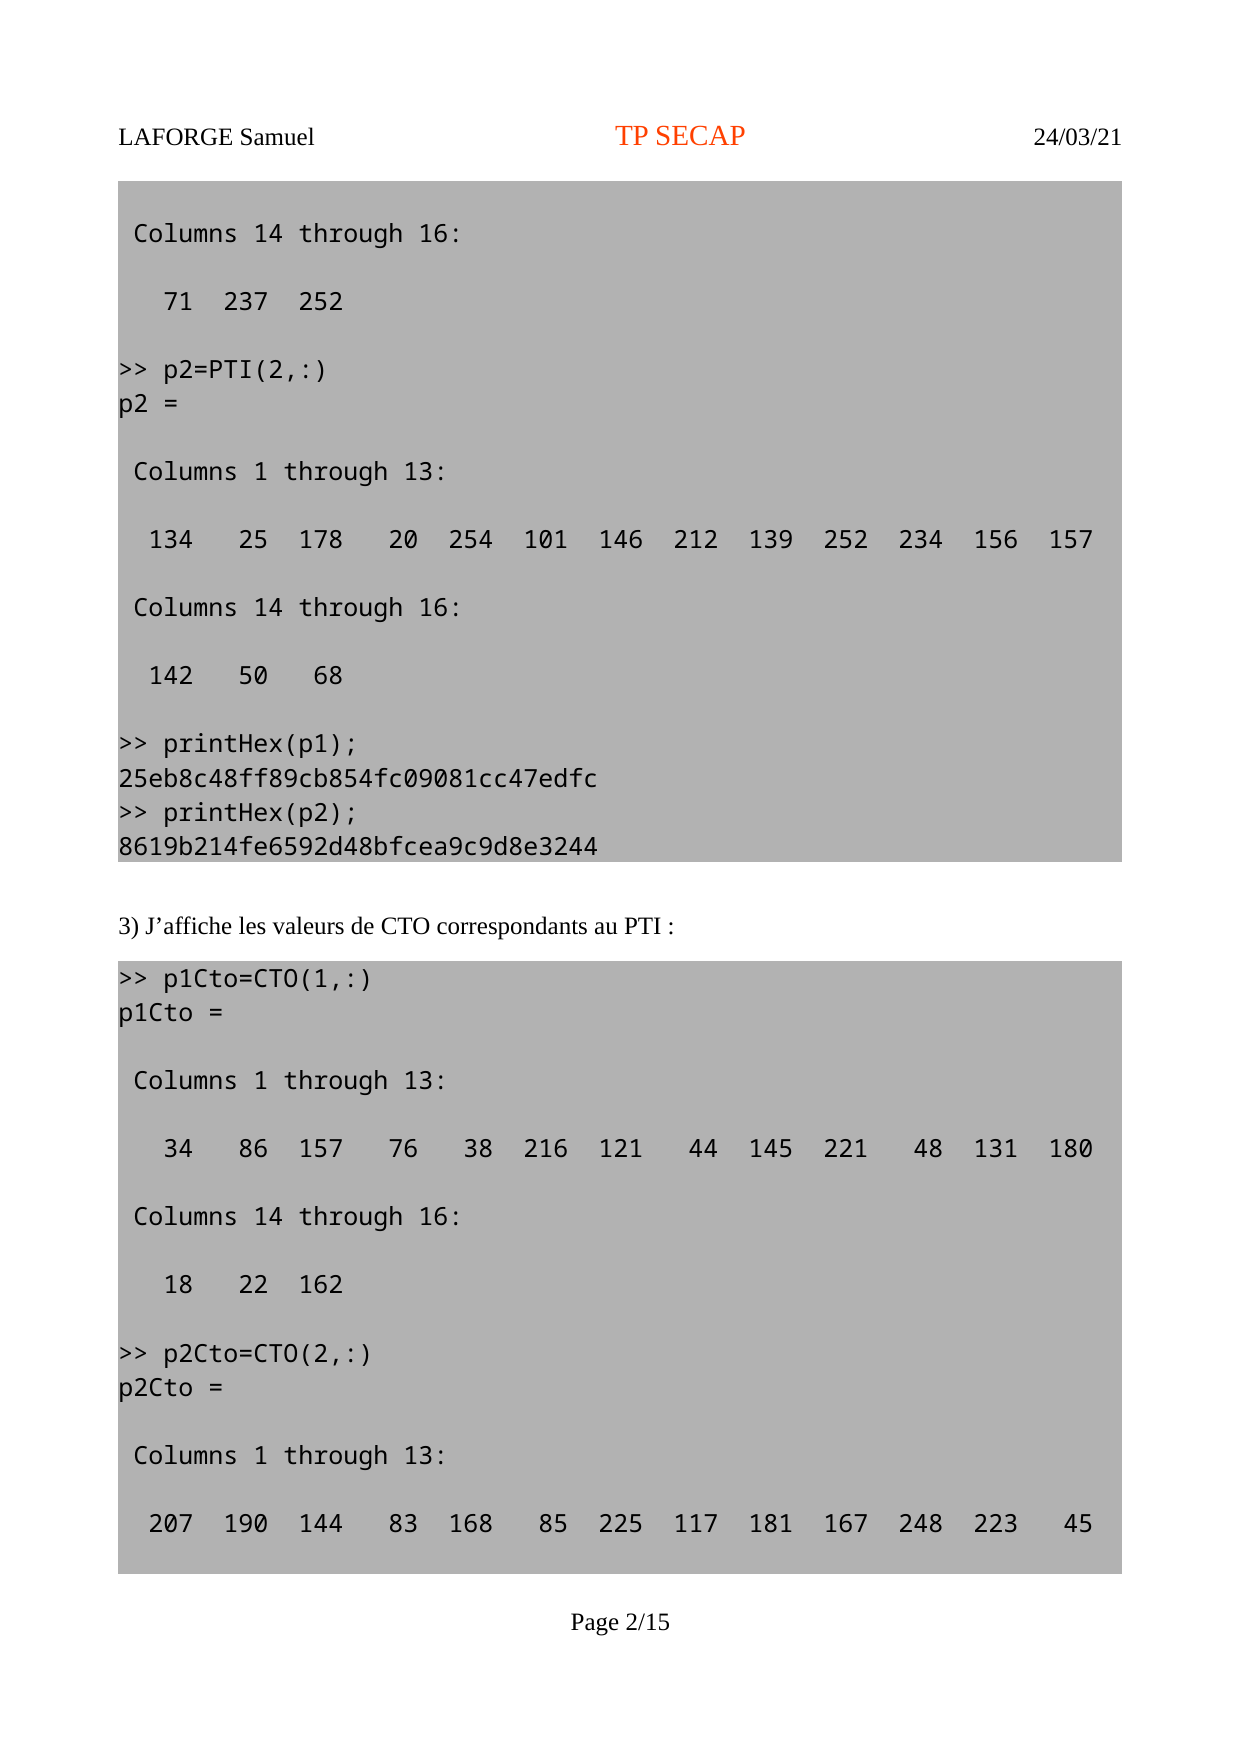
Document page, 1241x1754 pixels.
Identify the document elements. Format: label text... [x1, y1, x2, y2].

text 71 237 252 [118, 283, 1122, 317]
text p2 = [118, 386, 1122, 419]
text >> printHex(p2); [118, 794, 1122, 828]
text Columns 1 through 13: [118, 1437, 1122, 1471]
text p1Cto = [118, 994, 1122, 1029]
text Columns 14 through 16: [118, 590, 1122, 624]
text 134 25 178 20 254 101 146 212 139 252 234 156 157 [118, 522, 1122, 556]
text 25eb8c48ff89cb854fc09081cc47edfc [118, 760, 1122, 794]
text 8619b214fe6592d48bfcea9c9d8e3244 [118, 828, 1122, 862]
text >> p1Cto=CTO(1,:) [118, 961, 1122, 994]
text p2Cto = [118, 1369, 1122, 1403]
text 3) J’affiche les valeurs de CTO correspondants au PTI : [118, 911, 1122, 940]
text Columns 14 through 16: [118, 1199, 1122, 1233]
text 34 86 157 76 38 216 121 44 145 221 48 131 180 [118, 1131, 1122, 1165]
text >> p2=PTI(2,:) [118, 351, 1122, 386]
text Columns 1 through 13: [118, 454, 1122, 488]
text >> p2Cto=CTO(2,:) [118, 1335, 1122, 1369]
text 18 22 162 [118, 1267, 1122, 1301]
text Columns 14 through 16: [118, 215, 1122, 249]
text >> printHex(p1); [118, 726, 1122, 760]
text 142 50 68 [118, 658, 1122, 692]
text 207 190 144 83 168 85 225 117 181 167 248 223 45 [118, 1506, 1122, 1539]
text Columns 1 through 13: [118, 1063, 1122, 1097]
